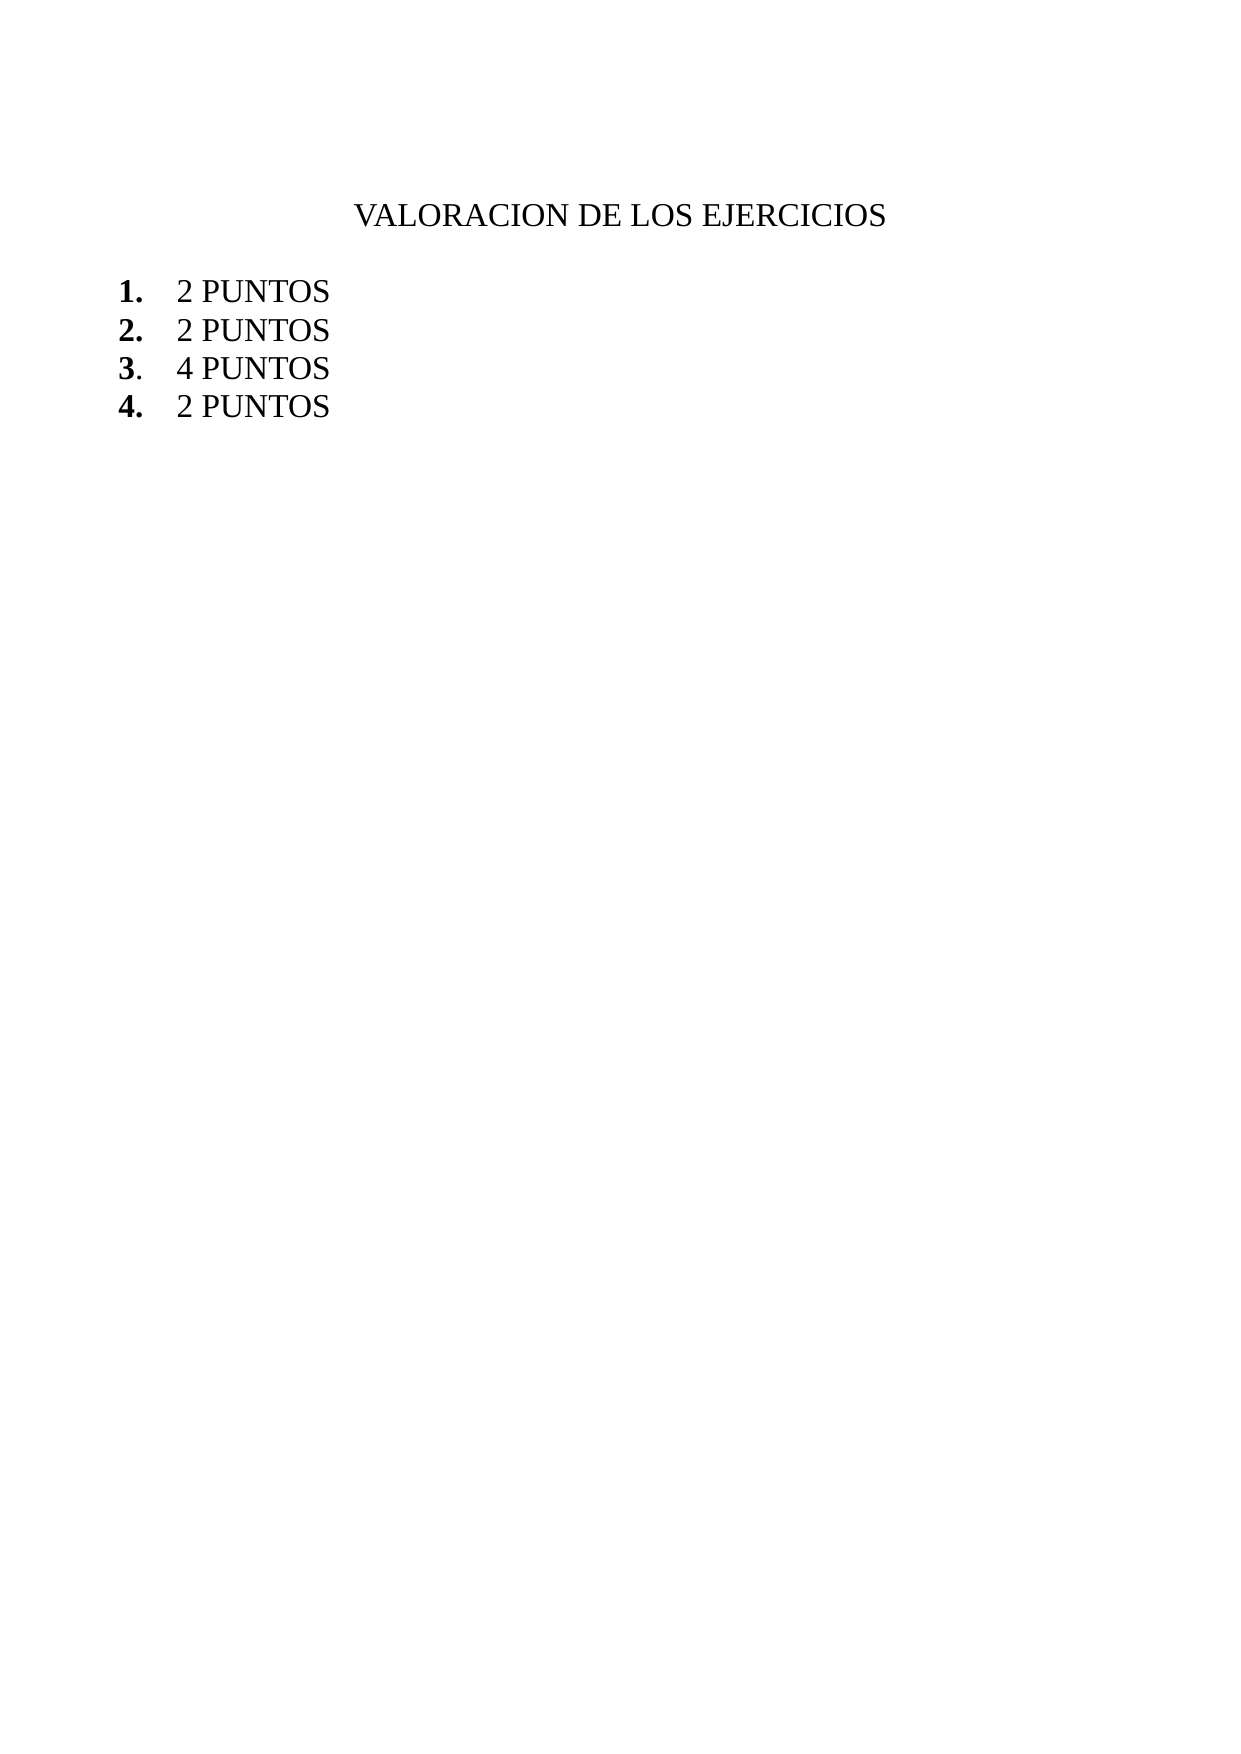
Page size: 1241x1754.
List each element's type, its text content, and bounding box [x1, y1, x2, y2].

text 1. 2 PUNTOS [118, 271, 1122, 310]
text 3. 4 PUNTOS [118, 348, 1122, 386]
text 2. 2 PUNTOS [118, 310, 1122, 348]
text VALORACION DE LOS EJERCICIOS [118, 195, 1122, 233]
text 4. 2 PUNTOS [118, 386, 1122, 425]
